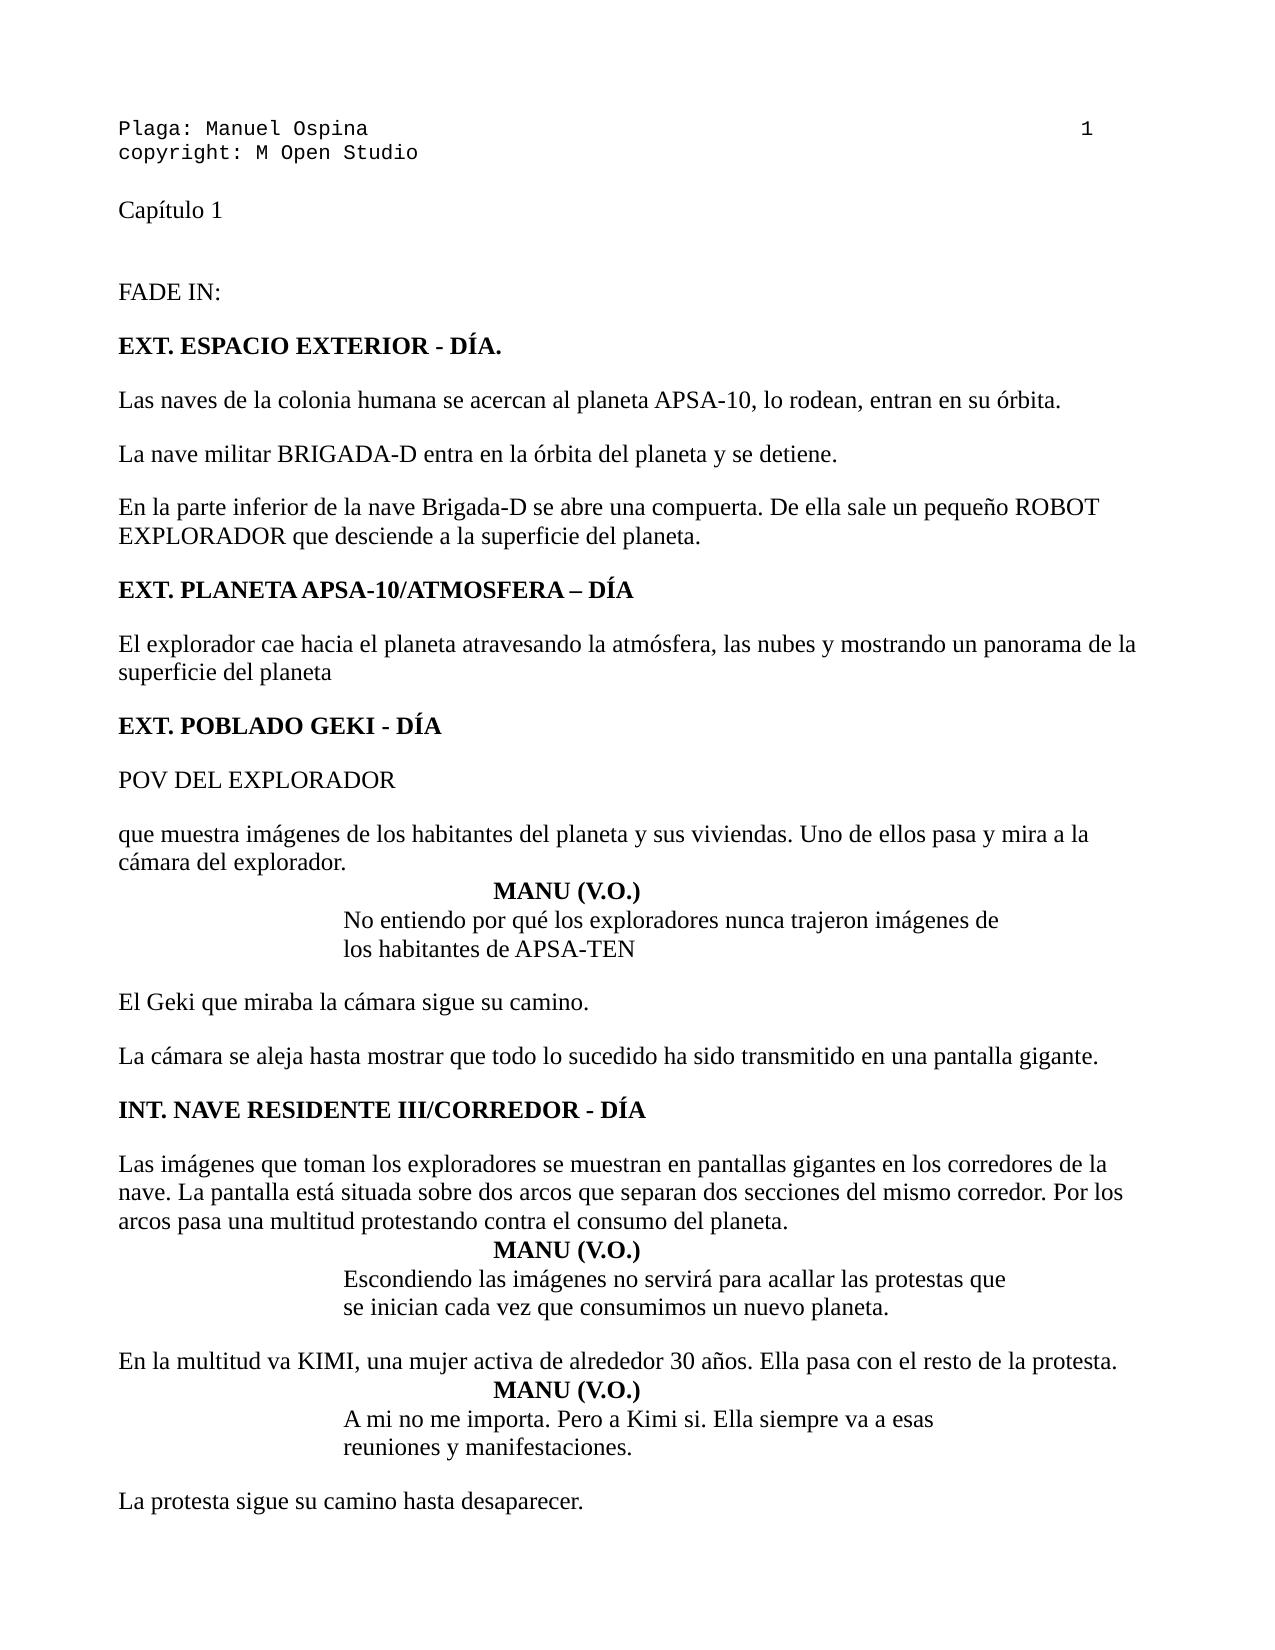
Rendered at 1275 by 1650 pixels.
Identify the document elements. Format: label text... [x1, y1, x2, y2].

text ext. Espacio exterior - día. [118, 331, 1157, 360]
text EXT. Poblado Geki - día [118, 711, 1157, 740]
text Las imágenes que toman los exploradores se muestran en pantallas gigantes en los corredores de la nave. La pantalla está situada sobre dos arcos que separan dos secciones del mismo corredor. Por los arcos pasa una multitud protestando contra el consumo del planeta. [118, 1149, 1157, 1235]
text Las naves de la colonia humana se acercan al planeta APSA-10, lo rodean, entran en su órbita. [118, 385, 1157, 414]
text La nave militar BRIGADA-D entra en la órbita del planeta y se detiene. [118, 439, 1157, 467]
text Fade in: [118, 277, 1157, 306]
text Escondiendo las imágenes no servirá para acallar las protestas que se inician cada vez que consumimos un nuevo planeta. [343, 1264, 1007, 1321]
text manu (V.O.) [493, 1375, 1007, 1404]
text No entiendo por qué los exploradores nunca trajeron imágenes de los habitantes de APSA-TEN [343, 905, 1007, 962]
text Capítulo 1 [118, 195, 1157, 224]
text Int. Nave Residente III/Corredor - día [118, 1095, 1157, 1124]
text La cámara se aleja hasta mostrar que todo lo sucedido ha sido transmitido en una pantalla gigante. [118, 1041, 1157, 1070]
text que muestra imágenes de los habitantes del planeta y sus viviendas. Uno de ellos pasa y mira a la cámara del explorador. [118, 819, 1157, 876]
text pov del explorador [118, 765, 1157, 794]
text En la multitud va KIMI, una mujer activa de alrededor 30 años. Ella pasa con el resto de la protesta. [118, 1346, 1157, 1375]
text La protesta sigue su camino hasta desaparecer. [118, 1486, 1157, 1515]
text El explorador cae hacia el planeta atravesando la atmósfera, las nubes y mostrando un panorama de la superficie del planeta [118, 629, 1157, 686]
text A mi no me importa. Pero a Kimi si. Ella siempre va a esas reuniones y manifestaciones. [343, 1404, 1007, 1461]
text En la parte inferior de la nave Brigada-D se abre una compuerta. De ella sale un pequeño ROBOT EXPLORADOR que desciende a la superficie del planeta. [118, 492, 1157, 550]
text Manu (V.O.) [493, 876, 1007, 905]
text Ext. Planeta apsa-10/atmosfera – día [118, 575, 1157, 604]
text El Geki que miraba la cámara sigue su camino. [118, 987, 1157, 1016]
text manu (V.O.) [493, 1235, 1007, 1264]
